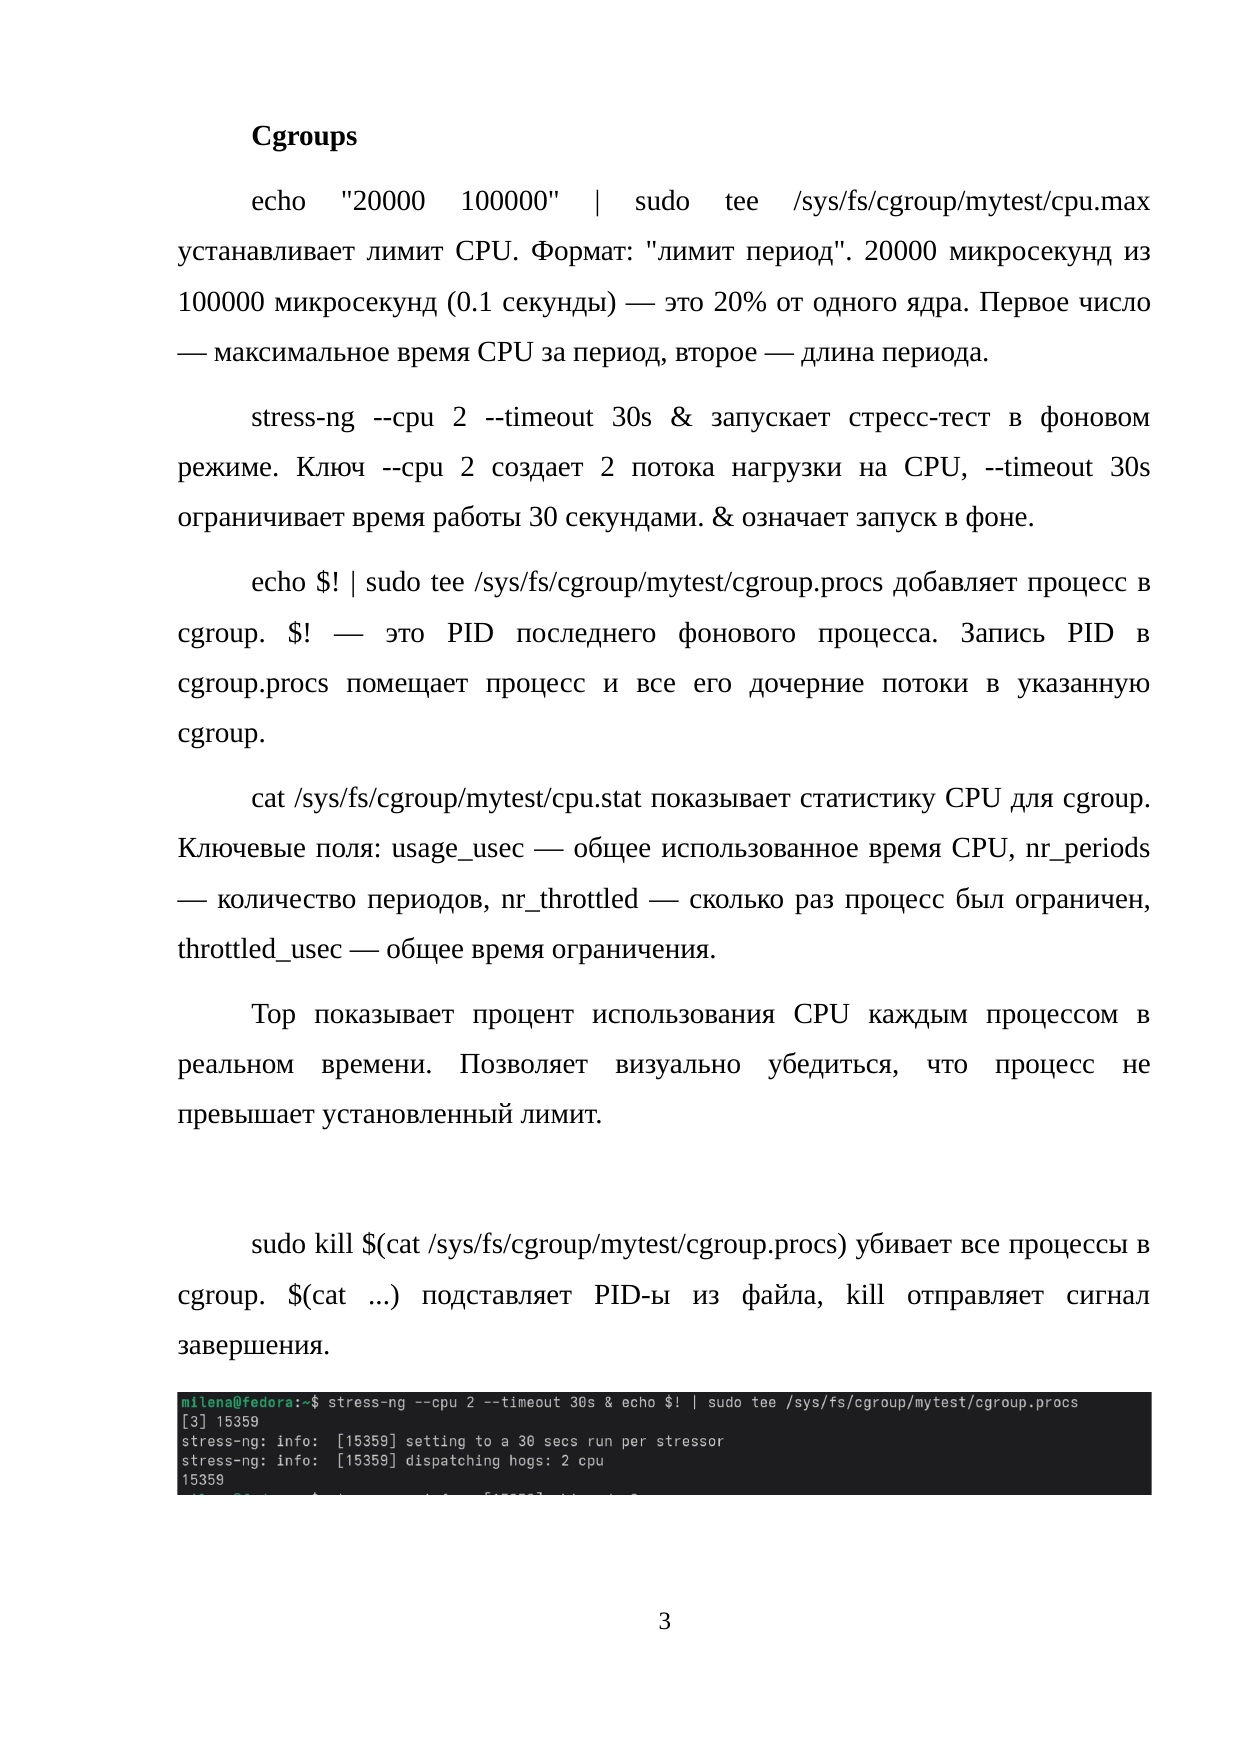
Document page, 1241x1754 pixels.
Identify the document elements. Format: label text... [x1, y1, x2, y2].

text echo "20000 100000" | sudo tee /sys/fs/cgroup/mytest/cpu.max устанавливает лимит CPU. Формат: "лимит период". 20000 микросекунд из 100000 микросекунд (0.1 секунды) — это 20% от одного ядра. Первое число — максимальное время CPU за период, второе — длина периода. [177, 183, 1152, 367]
text sudo kill $(cat /sys/fs/cgroup/mytest/cgroup.procs) убивает все процессы в cgroup. $(cat ...) подставляет PID-ы из файла, kill отправляет сигнал завершения. [177, 1226, 1152, 1361]
text echo $! | sudo tee /sys/fs/cgroup/mytest/cgroup.procs добавляет процесс в cgroup. $! — это PID последнего фонового процесса. Запись PID в cgroup.procs помещает процесс и все его дочерние потоки в указанную cgroup. [177, 564, 1152, 749]
picture [177, 1392, 1152, 1495]
text Top показывает процент использования CPU каждым процессом в реальном времени. Позволяет визуально убедиться, что процесс не превышает установленный лимит. [177, 996, 1152, 1130]
text stress-ng --cpu 2 --timeout 30s & запускает стресс-тест в фоновом режиме. Ключ --cpu 2 создает 2 потока нагрузки на CPU, --timeout 30s ограничивает время работы 30 секундами. & означает запуск в фоне. [177, 399, 1152, 533]
text Сgroups [177, 118, 1152, 152]
text cat /sys/fs/cgroup/mytest/cpu.stat показывает статистику CPU для cgroup. Ключевые поля: usage_usec — общее использованное время CPU, nr_periods — количество периодов, nr_throttled — сколько раз процесс был ограничен, throttled_usec — общее время ограничения. [177, 780, 1152, 965]
